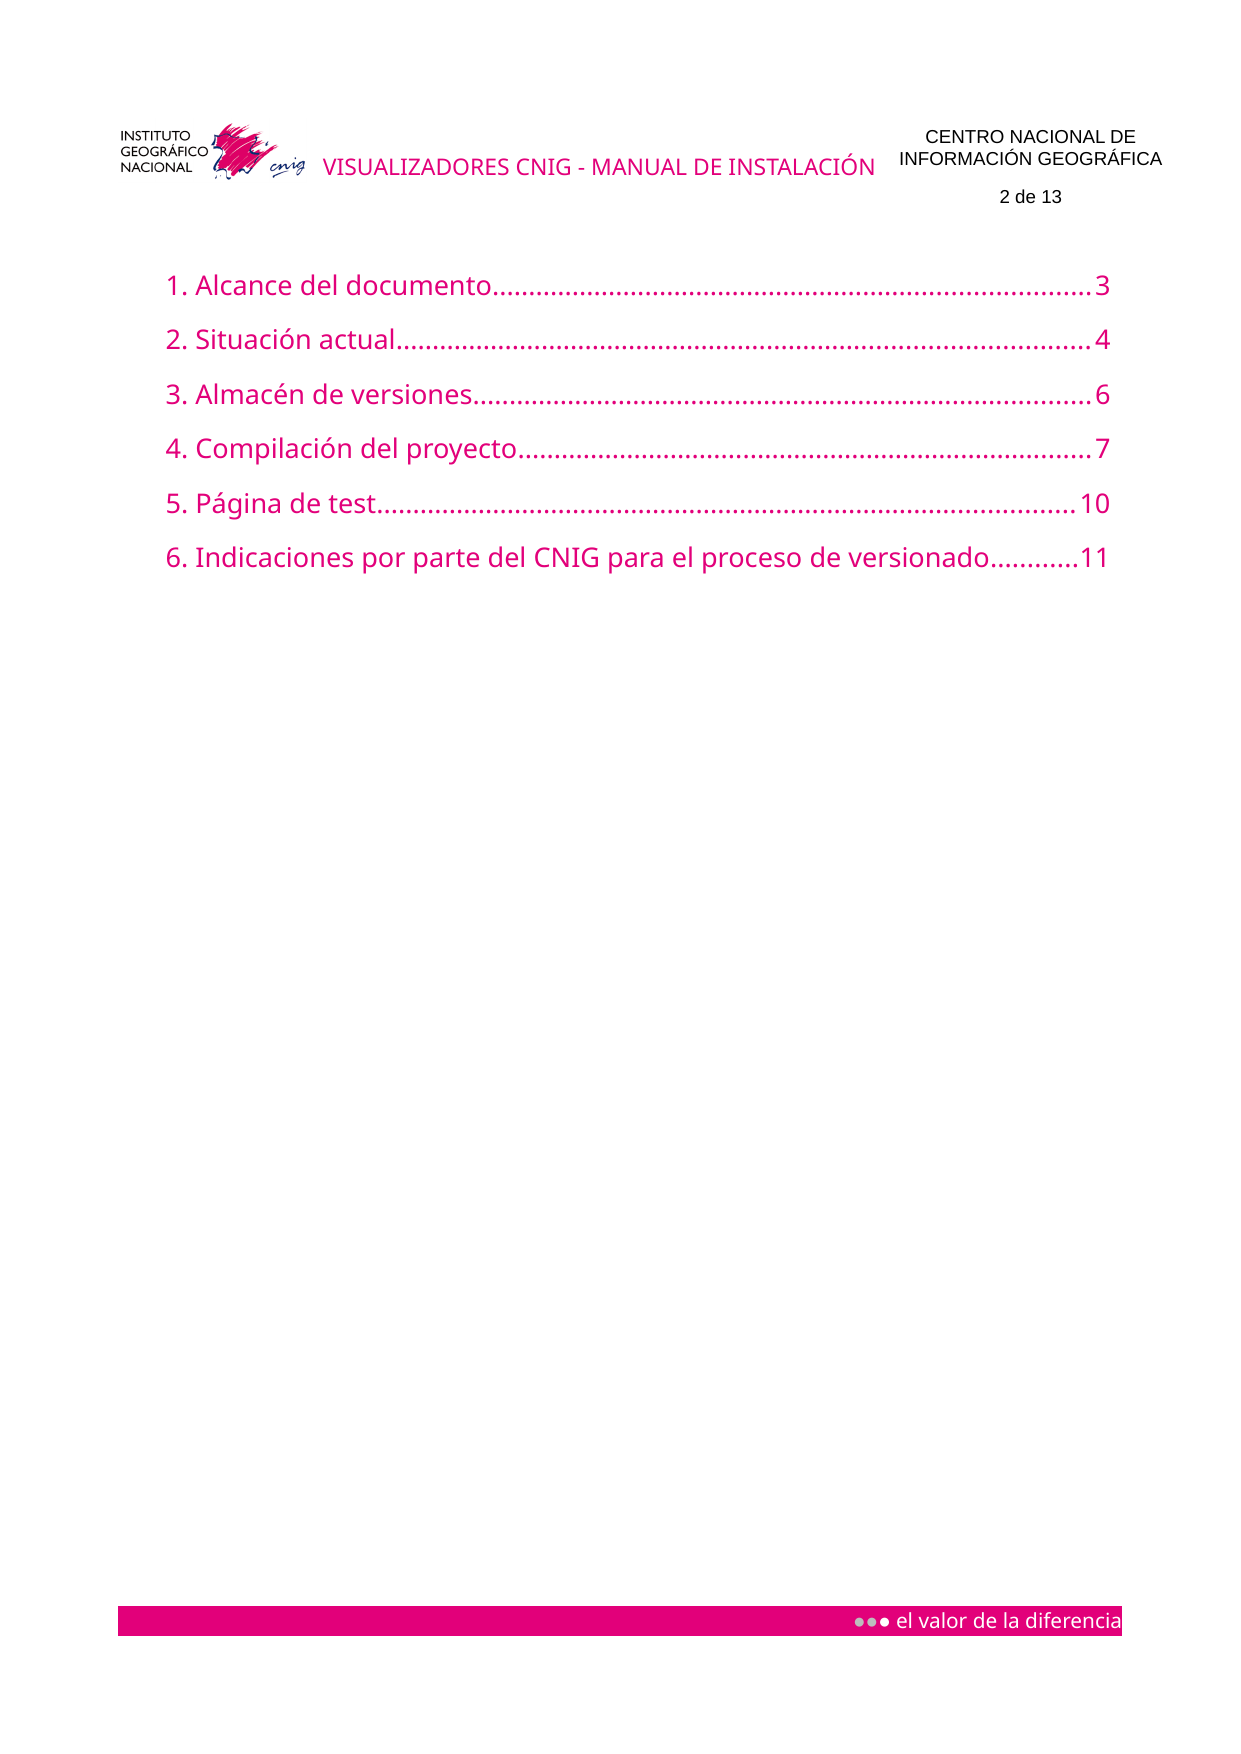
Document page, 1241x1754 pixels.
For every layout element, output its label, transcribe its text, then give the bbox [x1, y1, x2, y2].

picture [118, 118, 307, 183]
text 5. Página de test 10 [165, 484, 1110, 521]
text 6. Indicaciones por parte del CNIG para el proceso de versionado 11 [165, 539, 1110, 576]
text 4. Compilación del proyecto 7 [165, 430, 1110, 467]
text 3. Almacén de versiones 6 [165, 375, 1110, 412]
text 1. Alcance del documento 3 [165, 266, 1110, 303]
text 2. Situación actual 4 [165, 321, 1110, 357]
